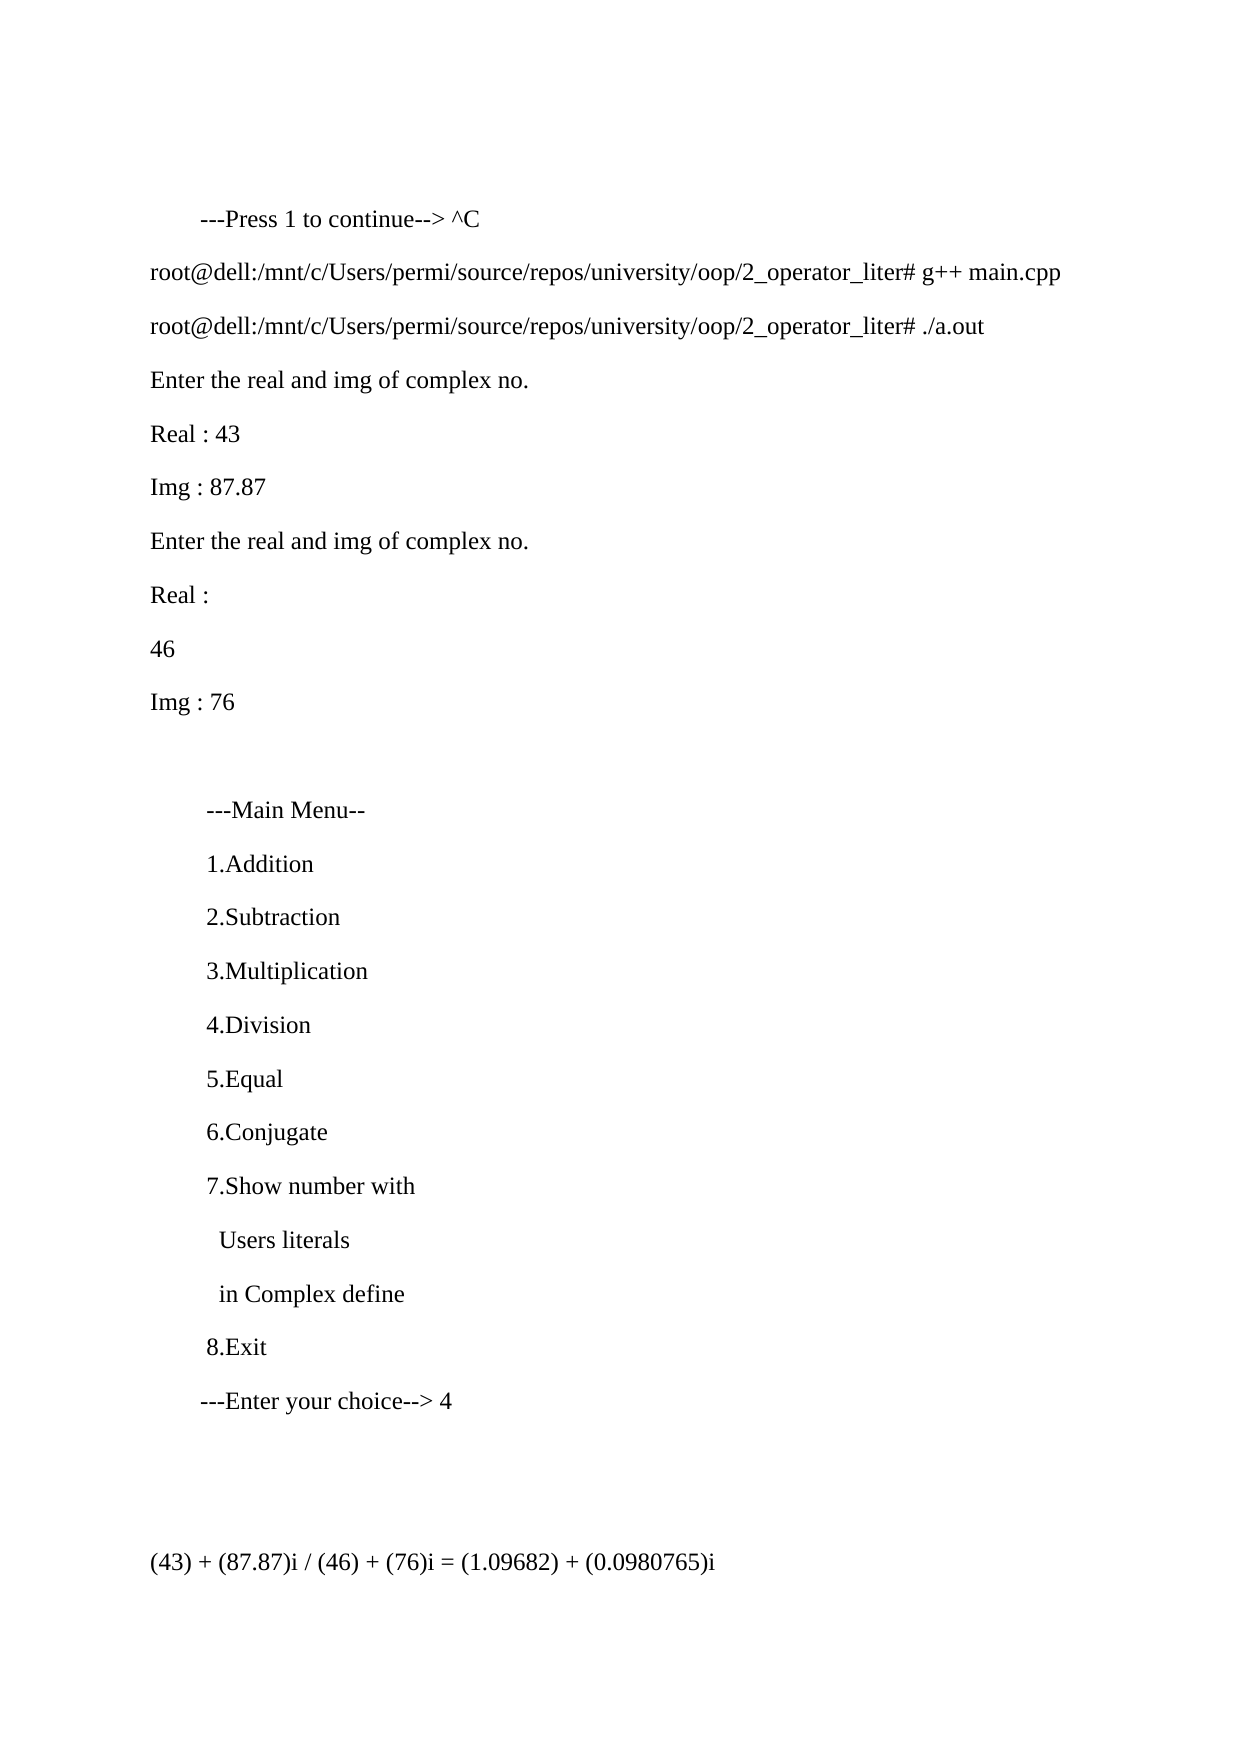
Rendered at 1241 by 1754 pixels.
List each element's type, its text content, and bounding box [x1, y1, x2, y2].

text ---Enter your choice--> 4 [150, 1386, 1090, 1415]
text 2.Subtraction [150, 902, 1090, 931]
text 6.Conjugate [150, 1117, 1090, 1146]
text root@dell:/mnt/c/Users/permi/source/repos/university/oop/2_operator_liter# g++ main.cpp [150, 257, 1090, 286]
text root@dell:/mnt/c/Users/permi/source/repos/university/oop/2_operator_liter# ./a.out [150, 311, 1090, 340]
text (43) + (87.87)i / (46) + (76)i = (1.09682) + (0.0980765)i [150, 1547, 1090, 1576]
text 4.Division [150, 1010, 1090, 1039]
text Enter the real and img of complex no. [150, 526, 1090, 555]
text Users literals [150, 1225, 1090, 1254]
text 3.Multiplication [150, 956, 1090, 985]
text 7.Show number with [150, 1171, 1090, 1200]
text 46 [150, 634, 1090, 662]
text Real : 43 [150, 419, 1090, 447]
text ---Main Menu-- [150, 795, 1090, 824]
text ---Press 1 to continue--> ^C [150, 204, 1090, 232]
text 5.Equal [150, 1064, 1090, 1092]
text 8.Exit [150, 1332, 1090, 1361]
text Real : [150, 580, 1090, 609]
text 1.Addition [150, 849, 1090, 877]
text Img : 87.87 [150, 472, 1090, 501]
text in Complex define [150, 1279, 1090, 1307]
text Enter the real and img of complex no. [150, 365, 1090, 394]
text Img : 76 [150, 687, 1090, 716]
